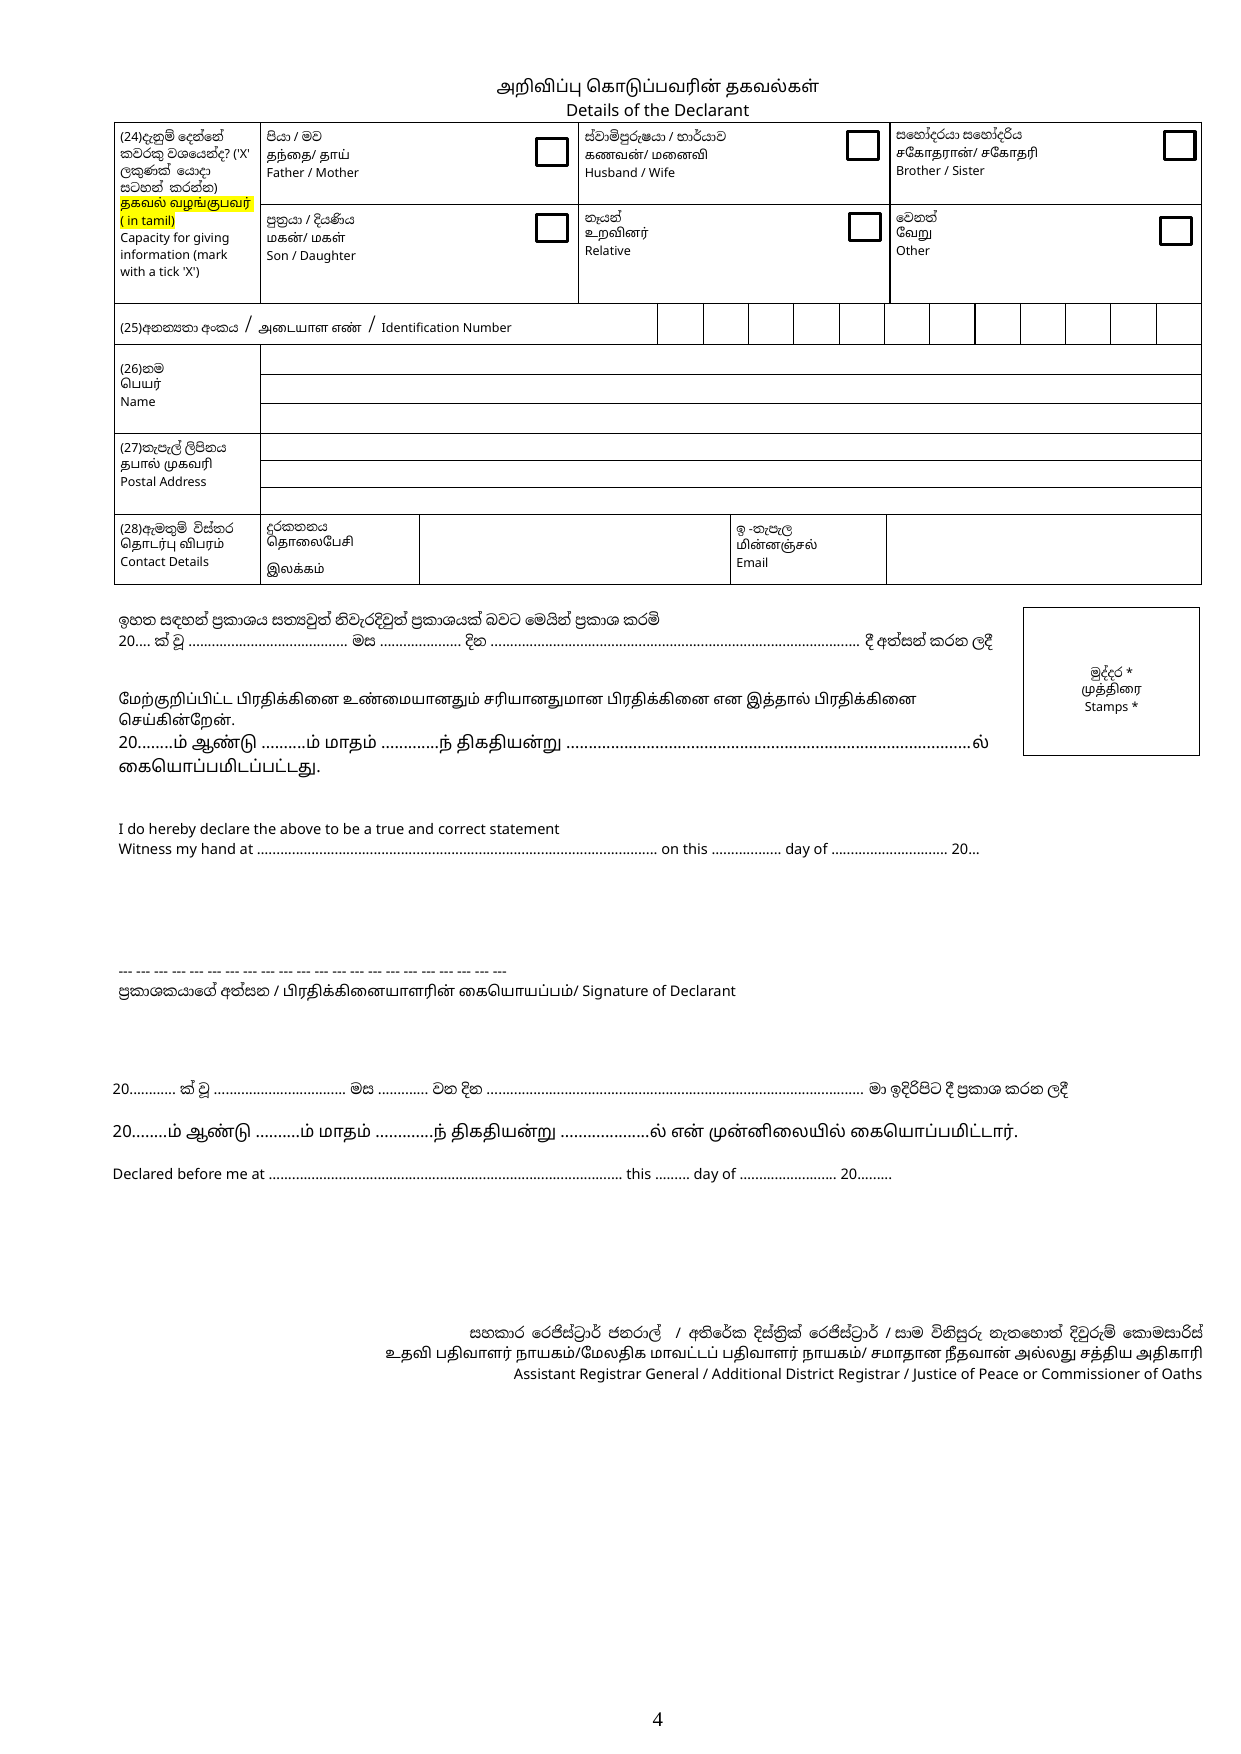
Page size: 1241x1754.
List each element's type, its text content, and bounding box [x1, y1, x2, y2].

table_cell [1157, 304, 1201, 344]
text Declared before me at …........................................................................................ this …...... day of …...................... 20......... [112, 1164, 1203, 1184]
table_header මුද්දර * முத்திரை Stamps * [1024, 608, 1199, 755]
table_cell [261, 434, 1201, 460]
table_header ස්වාමිපුරුෂයා / භාර්යාව கணவன்/ மனைவி Husband / Wife [579, 123, 889, 204]
table_cell [1111, 304, 1156, 344]
table_cell (28)ඇමතුම් විස්තර தொடர்பு விபரம் Contact Details [115, 515, 260, 583]
table_cell [1024, 756, 1199, 1028]
table_cell [794, 304, 839, 344]
table_cell [658, 304, 703, 344]
text Details of the Declarant [112, 99, 1203, 122]
table_cell [1066, 304, 1110, 344]
text 20............ ක් වූ …............................... මස ............. වන දින ….............................................................................................. මා ඉදිරිපිට දී ප්‍රකාශ කරන ලදී [112, 1079, 1203, 1100]
table_cell (25)අනන්‍යතා අංකය / அடையாள எண் / Identification Number [115, 304, 657, 344]
table_header පියා / මව தந்தை/ தாய் Father / Mother [261, 123, 578, 204]
table_cell [261, 345, 1201, 374]
table_cell [885, 304, 929, 344]
table_cell [261, 375, 1201, 403]
table_cell [887, 515, 1201, 583]
table_cell පුත්‍රයා / දියණිය மகன்/ மகள் Son / Daughter [261, 205, 578, 303]
table_cell (27)තැපැල් ලිපිනය தபால் முகவரி Postal Address [115, 434, 260, 514]
table_cell [704, 304, 748, 344]
text සහකාර රෙජිස්ට්‍රාර් ජනරාල් / අතිරේක දිස්ත්‍රික් රෙජිස්ට්‍රාර් / සාම විනිසුරු නැතහොත් දිවුරුම් කොමසාරිස් [112, 1323, 1203, 1343]
table_cell [976, 304, 1020, 344]
table_cell [261, 461, 1201, 487]
table_cell දුරකතනය தொலைபேசி இலக்கம் Telephone [261, 515, 419, 583]
table_cell [930, 304, 974, 344]
text Assistant Registrar General / Additional District Registrar / Justice of Peace or Commissioner of Oaths [112, 1364, 1203, 1384]
table_cell [420, 515, 730, 583]
table_header සහෝදරයා සහෝදරිය சகோதரான்/ சகோதரி Brother / Sister [891, 123, 1201, 204]
table_cell (26)නම பெயர் Name [115, 345, 260, 433]
table_cell [840, 304, 884, 344]
text 20........ம் ஆண்டு ….......ம் மாதம் …..........ந் திகதியன்று ….................ல் என் முன்னிலையில் கையொப்பமிட்டார். [112, 1120, 1203, 1144]
table_cell [261, 404, 1201, 433]
text உதவி பதிவாளர் நாயகம்/மேலதிக மாவட்டப் பதிவாளர் நாயகம்/ சமாதான நீதவான் அல்லது சத்திய அதிகாரி [112, 1343, 1203, 1364]
text அறிவிப்பு கொடுப்பவரின் தகவல்கள் [112, 75, 1203, 99]
table_cell [261, 488, 1201, 514]
table_cell [749, 304, 793, 344]
table_cell නෑයන් உறவினர் Relative [579, 205, 889, 303]
table_cell වෙනත් வேறு Other [891, 205, 1201, 303]
table_header ඉහත සඳහන් ප්‍රකාශය සත්‍යවුත් නිවැරදිවුත් ප්‍රකාශයක් බවට මෙයින් ප්‍රකාශ කරමි 20.... ක් වූ …...................................... මස ….................. දින …............................................................................................ දී අත්සන් කරන ලදී மேற்குறிப்பிட்ட பிரதிக்கினை உண்மையானதும் சரியானதுமான பிரதிக்கினை என இத்தால் பிரதிக்கினை செய்கின்றேன். 20........ம் ஆண்டு ….......ம் மாதம் …..........ந் திகதியன்று …........................................................................................ல் கையொப்பமிடப்பட்டது. I do hereby declare the above to be a true and correct statement Witness my hand at ….................................................................................................... on this …............... day of …........................... 20... --- --- --- --- --- --- --- --- --- --- --- --- --- --- --- --- --- --- --- --- --- --- ප්‍රකාශකයාගේ අත්සන / பிரதிக்கினையாளரின் கையொயப்பம்/ Signature of Declarant [113, 607, 1023, 1028]
table_header (24)දැනුම් දෙන්නේ කවරකු වශයෙන්ද? ('X' ලකුණක් යොදා සටහන් කරන්න) தகவல் வழங்குபவர் ( in tamil) Capacity for giving information (mark with a tick 'X') [115, 123, 260, 303]
table_cell [1021, 304, 1065, 344]
table_cell ඉ -තැපැල மின்னஞ்சல் Email [731, 515, 886, 583]
